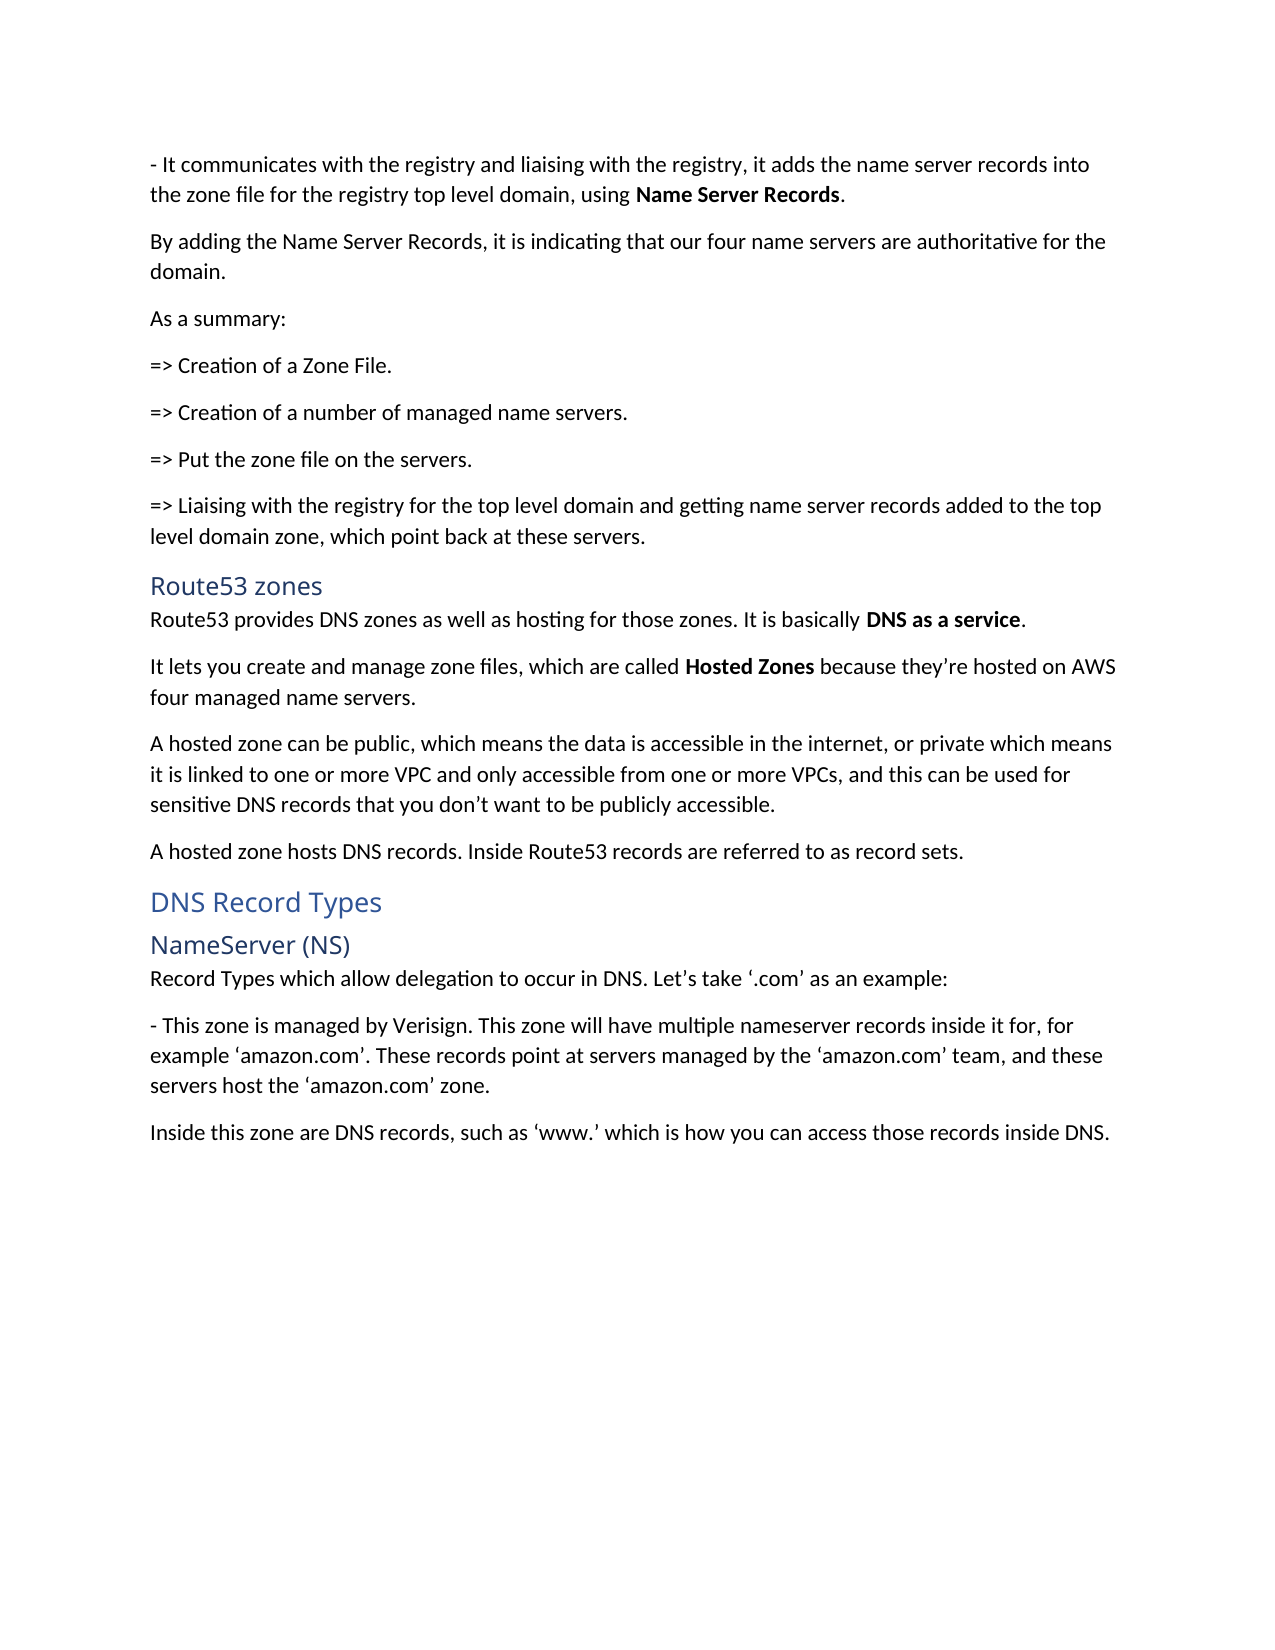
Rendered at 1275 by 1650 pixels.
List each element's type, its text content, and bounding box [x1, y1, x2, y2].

text => Creation of a number of managed name servers. [150, 398, 1125, 426]
subtitle Route53 zones [150, 569, 1125, 603]
text - This zone is managed by Verisign. This zone will have multiple nameserver records inside it for, for example ‘amazon.com’. These records point at servers managed by the ‘amazon.com’ team, and these servers host the ‘amazon.com’ zone. [150, 1011, 1125, 1100]
text => Creation of a Zone File. [150, 351, 1125, 379]
subtitle DNS Record Types [150, 884, 1125, 921]
text A hosted zone can be public, which means the data is accessible in the internet, or private which means it is linked to one or more VPC and only accessible from one or more VPCs, and this can be used for sensitive DNS records that you don’t want to be publicly accessible. [150, 729, 1125, 818]
text As a summary: [150, 304, 1125, 332]
text - It communicates with the registry and liaising with the registry, it adds the name server records into the zone file for the registry top level domain, using Name Server Records. [150, 150, 1125, 208]
subtitle NameServer (NS) [150, 928, 1125, 962]
text Route53 provides DNS zones as well as hosting for those zones. It is basically DNS as a service. [150, 606, 1125, 633]
text Inside this zone are DNS records, such as ‘www.’ which is how you can access those records inside DNS. [150, 1118, 1125, 1147]
text It lets you create and manage zone files, which are called Hosted Zones because they’re hosted on AWS four managed name servers. [150, 652, 1125, 711]
text => Put the zone file on the servers. [150, 445, 1125, 473]
text A hosted zone hosts DNS records. Inside Route53 records are referred to as record sets. [150, 837, 1125, 865]
text Record Types which allow delegation to occur in DNS. Let’s take ‘.com’ as an example: [150, 964, 1125, 992]
text By adding the Name Server Records, it is indicating that our four name servers are authoritative for the domain. [150, 227, 1125, 285]
text => Liaising with the registry for the top level domain and getting name server records added to the top level domain zone, which point back at these servers. [150, 492, 1125, 550]
